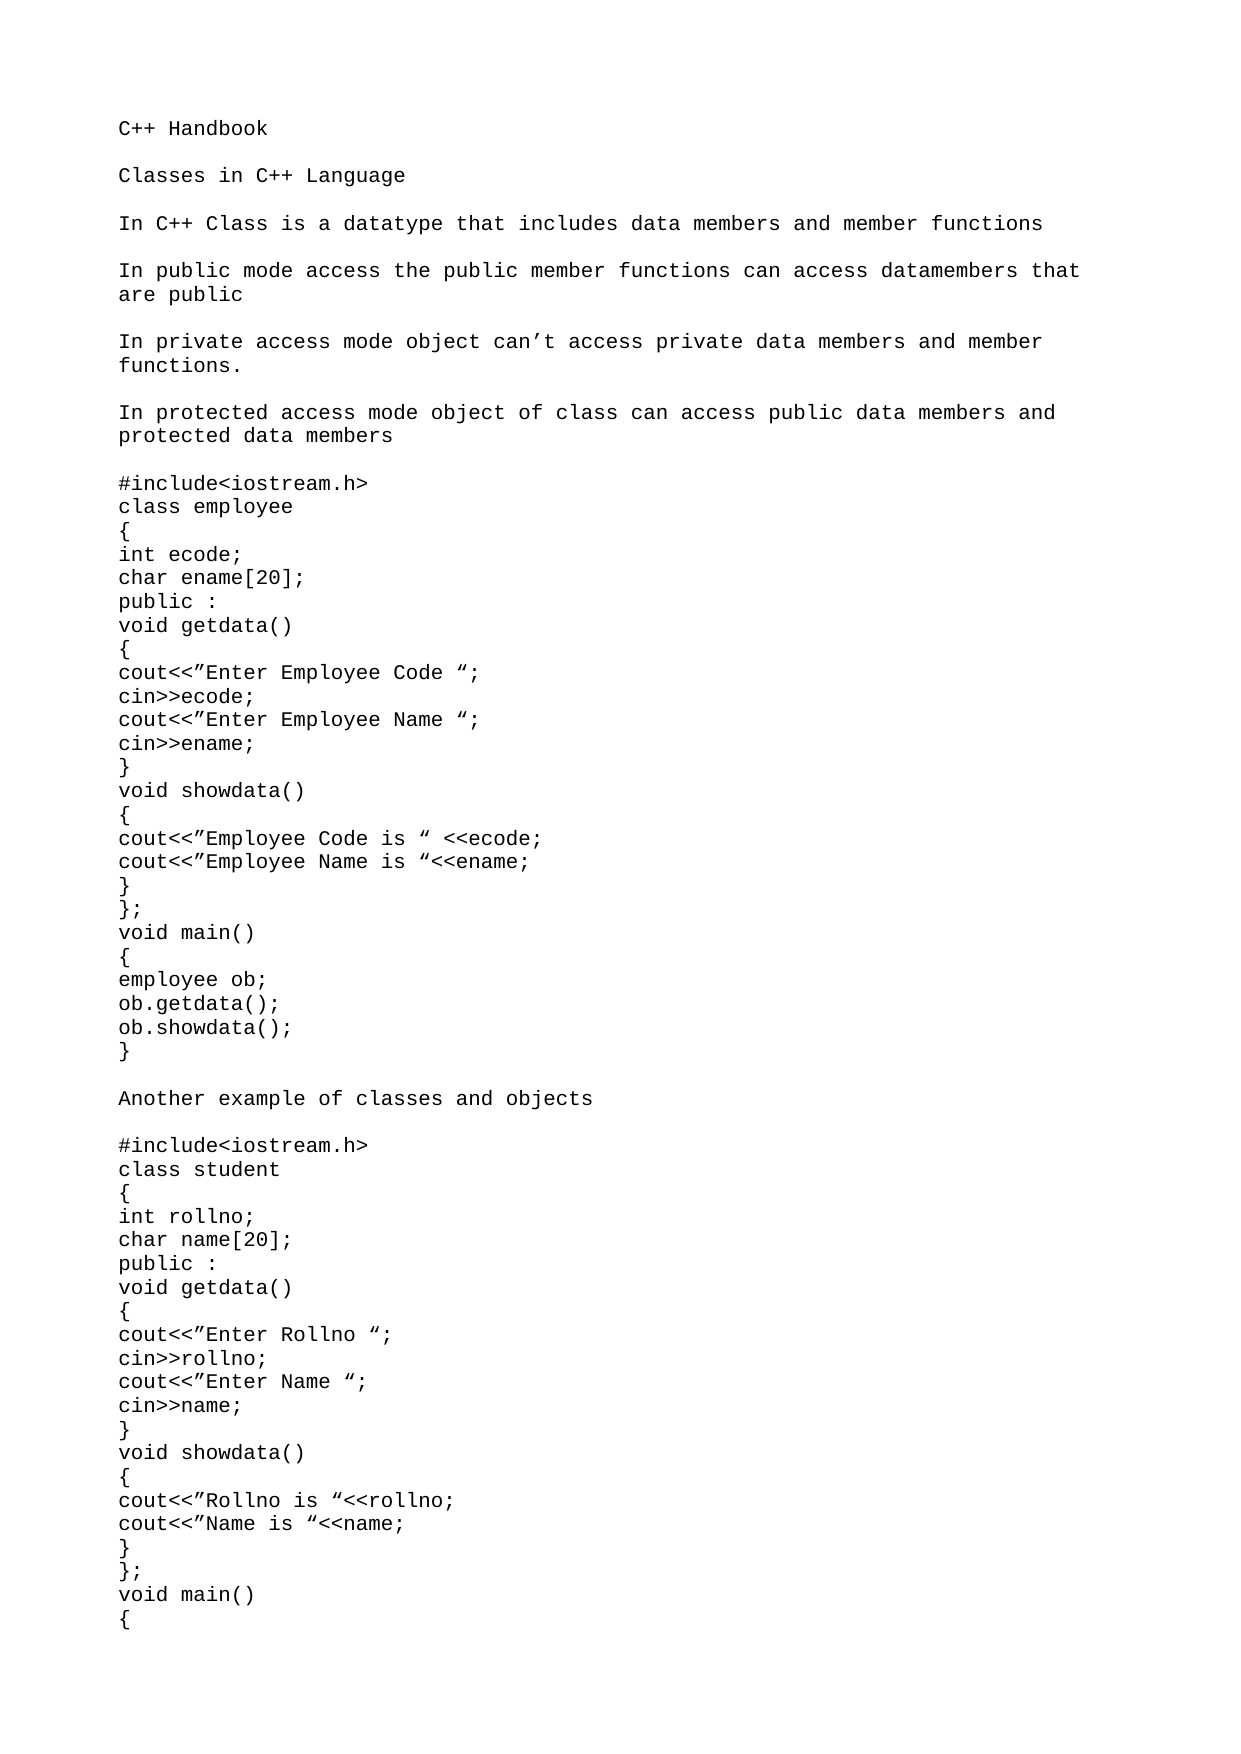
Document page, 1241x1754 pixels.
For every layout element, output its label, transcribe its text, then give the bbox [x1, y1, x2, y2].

text int rollno; [118, 1206, 1122, 1229]
text #include<iostream.h> [118, 473, 1122, 496]
text class student [118, 1158, 1122, 1182]
text char ename[20]; [118, 567, 1122, 591]
text { [118, 1182, 1122, 1206]
text cout<<”Enter Employee Code “; [118, 662, 1122, 686]
text cout<<”Employee Code is “ <<ecode; [118, 827, 1122, 851]
text void showdata() [118, 780, 1122, 804]
text employee ob; [118, 969, 1122, 993]
text cout<<”Employee Name is “<<ename; [118, 851, 1122, 875]
text #include<iostream.h> [118, 1135, 1122, 1158]
text void getdata() [118, 615, 1122, 638]
text } [118, 1537, 1122, 1561]
text public : [118, 591, 1122, 615]
text cin>>ecode; [118, 686, 1122, 709]
text }; [118, 1561, 1122, 1584]
text }; [118, 898, 1122, 922]
text { [118, 946, 1122, 969]
text cin>>name; [118, 1395, 1122, 1419]
text Another example of classes and objects [118, 1088, 1122, 1111]
text In protected access mode object of class can access public data members and protected data members [118, 402, 1122, 449]
text } [118, 757, 1122, 780]
text void main() [118, 1584, 1122, 1608]
text In C++ Class is a datatype that includes data members and member functions [118, 213, 1122, 236]
text cin>>ename; [118, 733, 1122, 757]
text In public mode access the public member functions can access datamembers that are public [118, 260, 1122, 307]
text In private access mode object can’t access private data members and member functions. [118, 331, 1122, 378]
text } [118, 1419, 1122, 1442]
text ob.showdata(); [118, 1017, 1122, 1040]
text cin>>rollno; [118, 1348, 1122, 1371]
text char name[20]; [118, 1229, 1122, 1253]
text cout<<”Rollno is “<<rollno; [118, 1489, 1122, 1513]
text Classes in C++ Language [118, 165, 1122, 189]
text void main() [118, 922, 1122, 946]
text { [118, 804, 1122, 827]
text C++ Handbook [118, 118, 1122, 142]
text cout<<”Name is “<<name; [118, 1513, 1122, 1537]
text { [118, 638, 1122, 662]
text int ecode; [118, 544, 1122, 567]
text class employee [118, 496, 1122, 520]
text public : [118, 1253, 1122, 1277]
text cout<<”Enter Name “; [118, 1371, 1122, 1395]
text { [118, 520, 1122, 544]
text cout<<”Enter Employee Name “; [118, 709, 1122, 733]
text ob.getdata(); [118, 993, 1122, 1017]
text { [118, 1300, 1122, 1324]
text { [118, 1466, 1122, 1489]
text void getdata() [118, 1277, 1122, 1300]
text void showdata() [118, 1442, 1122, 1466]
text } [118, 875, 1122, 898]
text } [118, 1040, 1122, 1064]
text { [118, 1608, 1122, 1631]
text cout<<”Enter Rollno “; [118, 1324, 1122, 1348]
